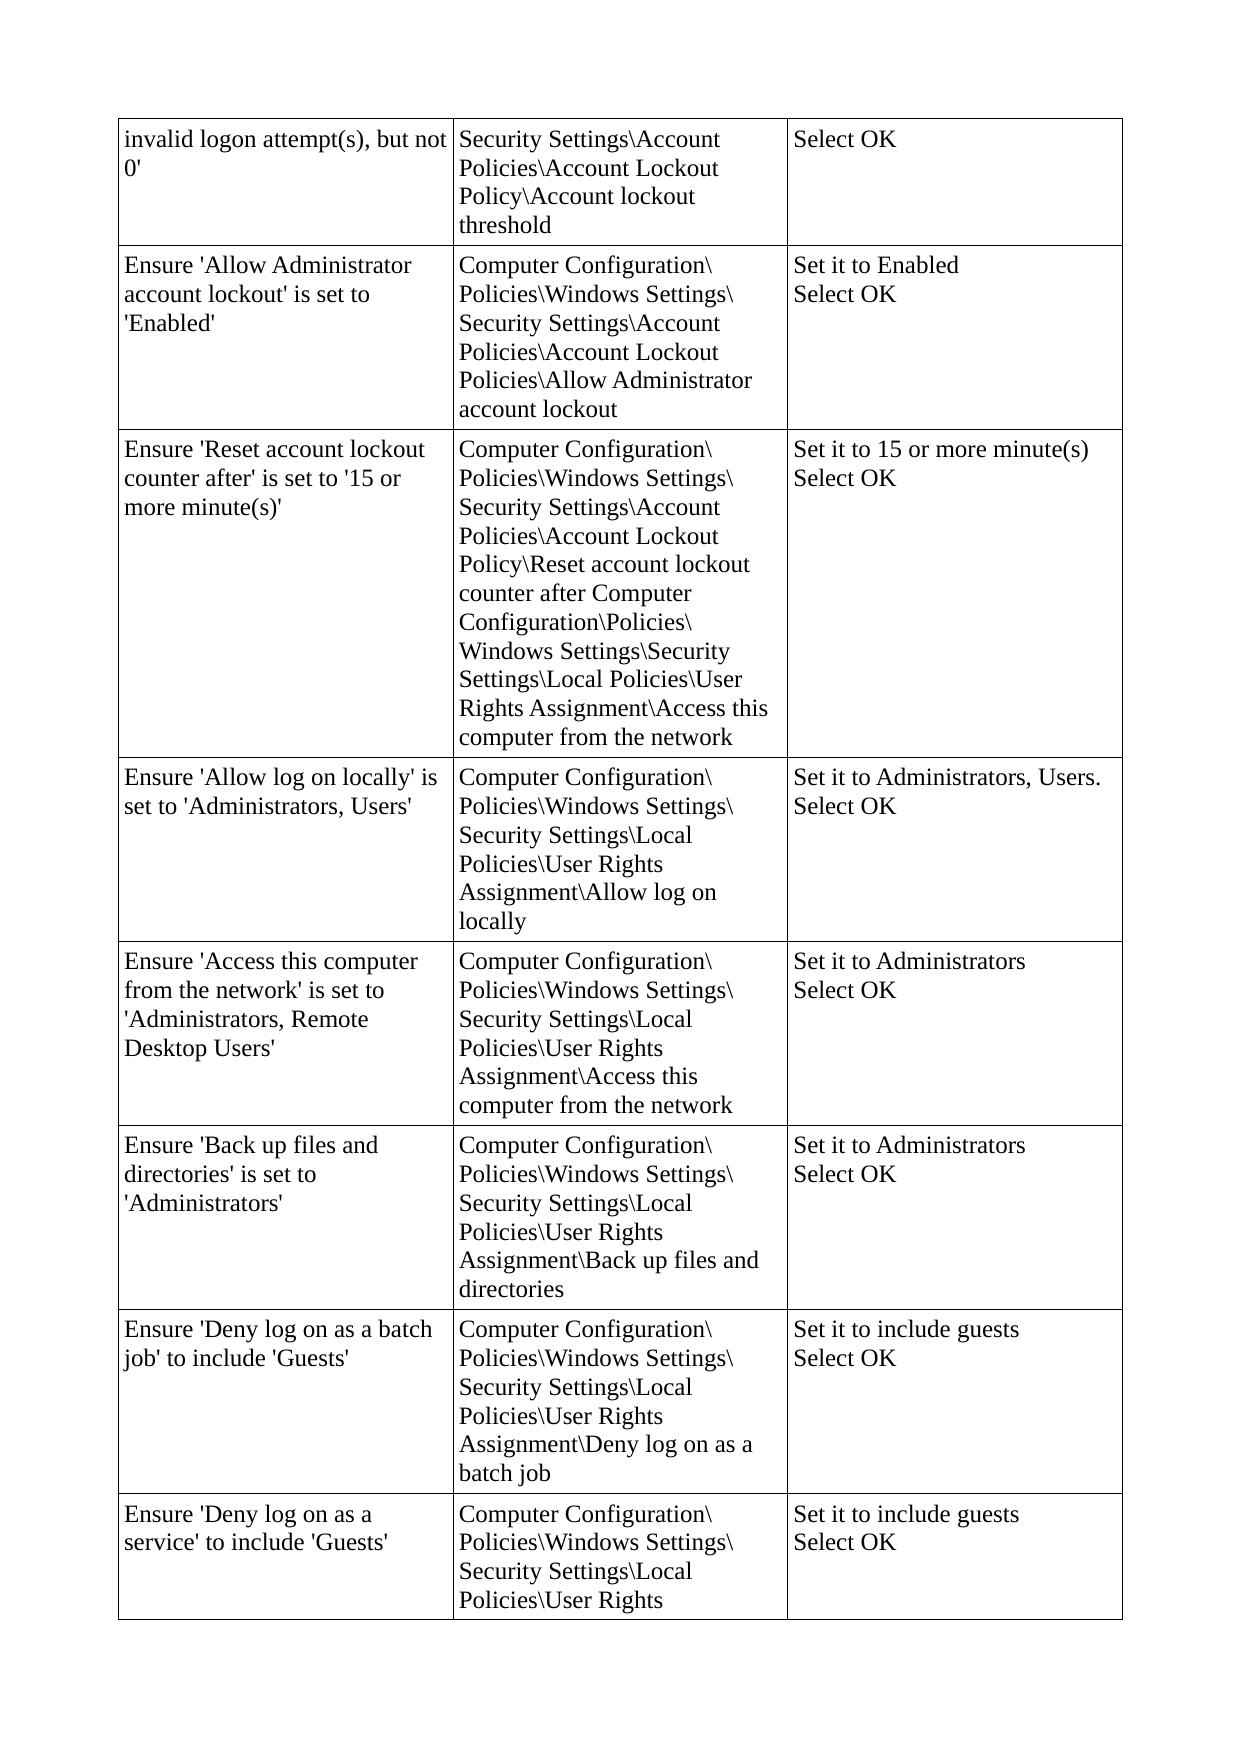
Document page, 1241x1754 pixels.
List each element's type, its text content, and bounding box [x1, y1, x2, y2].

table_cell Ensure 'Deny log on as a batch job' to include 'Guests' [119, 1310, 453, 1493]
table_cell Ensure 'Allow Administrator account lockout' is set to 'Enabled' [119, 246, 453, 429]
table_cell Set it to include guests Select OK [788, 1494, 1122, 1619]
table_cell Ensure 'Reset account lockout counter after' is set to '15 or more minute(s)' [119, 430, 453, 757]
table_cell Ensure 'Allow log on locally' is set to 'Administrators, Users' [119, 758, 453, 941]
table_cell Computer Configuration\Policies\Windows Settings\Security Settings\Local Policies\User Rights [454, 1494, 787, 1619]
table_cell Computer Configuration\Policies\Windows Settings\Security Settings\Account Policies\Account Lockout Policies\Allow Administrator account lockout [454, 246, 787, 429]
table_cell Set it to Administrators, Users. Select OK [788, 758, 1122, 941]
table_cell Security Settings\Account Policies\Account Lockout Policy\Account lockout threshold [454, 119, 787, 245]
table_cell Set it to Enabled Select OK [788, 246, 1122, 429]
table_cell invalid logon attempt(s), but not 0' [119, 119, 453, 245]
table_cell Set it to include guests Select OK [788, 1310, 1122, 1493]
table_cell Ensure 'Back up files and directories' is set to 'Administrators' [119, 1126, 453, 1309]
table_cell Computer Configuration\Policies\Windows Settings\Security Settings\Local Policies\User Rights Assignment\Access this computer from the network [454, 942, 787, 1125]
table_cell Computer Configuration\Policies\Windows Settings\Security Settings\Local Policies\User Rights Assignment\Deny log on as a batch job [454, 1310, 787, 1493]
table_cell Ensure 'Access this computer from the network' is set to 'Administrators, Remote Desktop Users' [119, 942, 453, 1125]
table_cell Computer Configuration\Policies\Windows Settings\Security Settings\Local Policies\User Rights Assignment\Allow log on locally [454, 758, 787, 941]
table_cell Computer Configuration\Policies\Windows Settings\Security Settings\Account Policies\Account Lockout Policy\Reset account lockout counter after Computer Configuration\Policies\Windows Settings\Security Settings\Local Policies\User Rights Assignment\Access this computer from the network [454, 430, 787, 757]
table_cell Select OK [788, 119, 1122, 245]
table_cell Set it to Administrators Select OK [788, 942, 1122, 1125]
table_cell Set it to 15 or more minute(s) Select OK [788, 430, 1122, 757]
table_cell Computer Configuration\Policies\Windows Settings\Security Settings\Local Policies\User Rights Assignment\Back up files and directories [454, 1126, 787, 1309]
table_cell Ensure 'Deny log on as a service' to include 'Guests' [119, 1494, 453, 1619]
table_cell Set it to Administrators Select OK [788, 1126, 1122, 1309]
